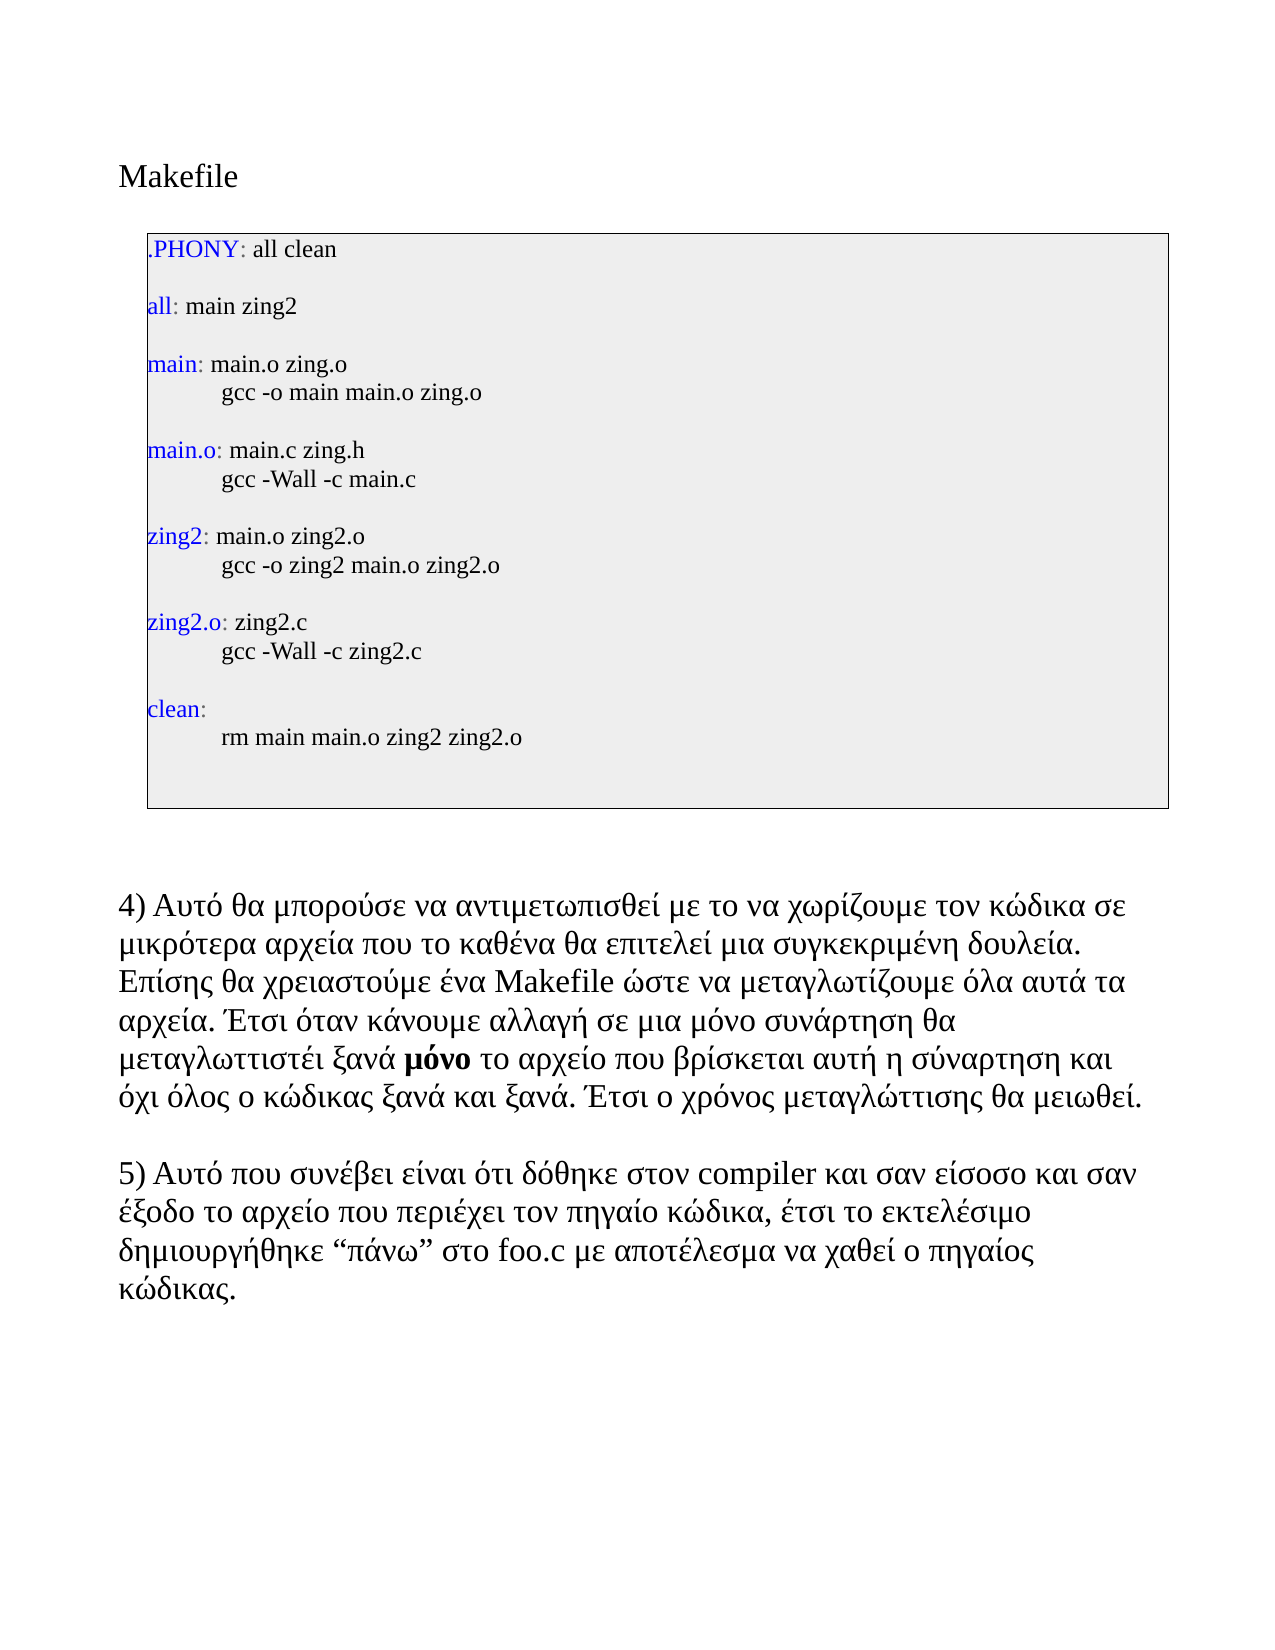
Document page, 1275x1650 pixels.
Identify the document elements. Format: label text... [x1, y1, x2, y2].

text 5) Αυτό που συνέβει είναι ότι δόθηκε στον compiler και σαν είσοσο και σαν έξοδο το αρχείο που περιέχει τον πηγαίο κώδικα, έτσι το εκτελέσιμο δημιουργήθηκε “πάνω” στο foo.c με αποτέλεσμα να χαθεί ο πηγαίος κώδικας. [118, 1153, 1157, 1306]
text 4) Αυτό θα μπορούσε να αντιμετωπισθεί με το να χωρίζουμε τον κώδικα σε μικρότερα αρχεία που το καθένα θα επιτελεί μια συγκεκριμένη δουλεία. Επίσης θα χρειαστούμε ένα Makefile ώστε να μεταγλωτίζουμε όλα αυτά τα αρχεία. Έτσι όταν κάνουμε αλλαγή σε μια μόνο συνάρτηση θα μεταγλωττιστέι ξανά μόνο το αρχείο που βρίσκεται αυτή η σύναρτηση και όχι όλος ο κώδικας ξανά και ξανά. Έτσι ο χρόνος μεταγλώττισης θα μειωθεί. [118, 885, 1157, 1115]
text Makefile [118, 156, 1157, 195]
